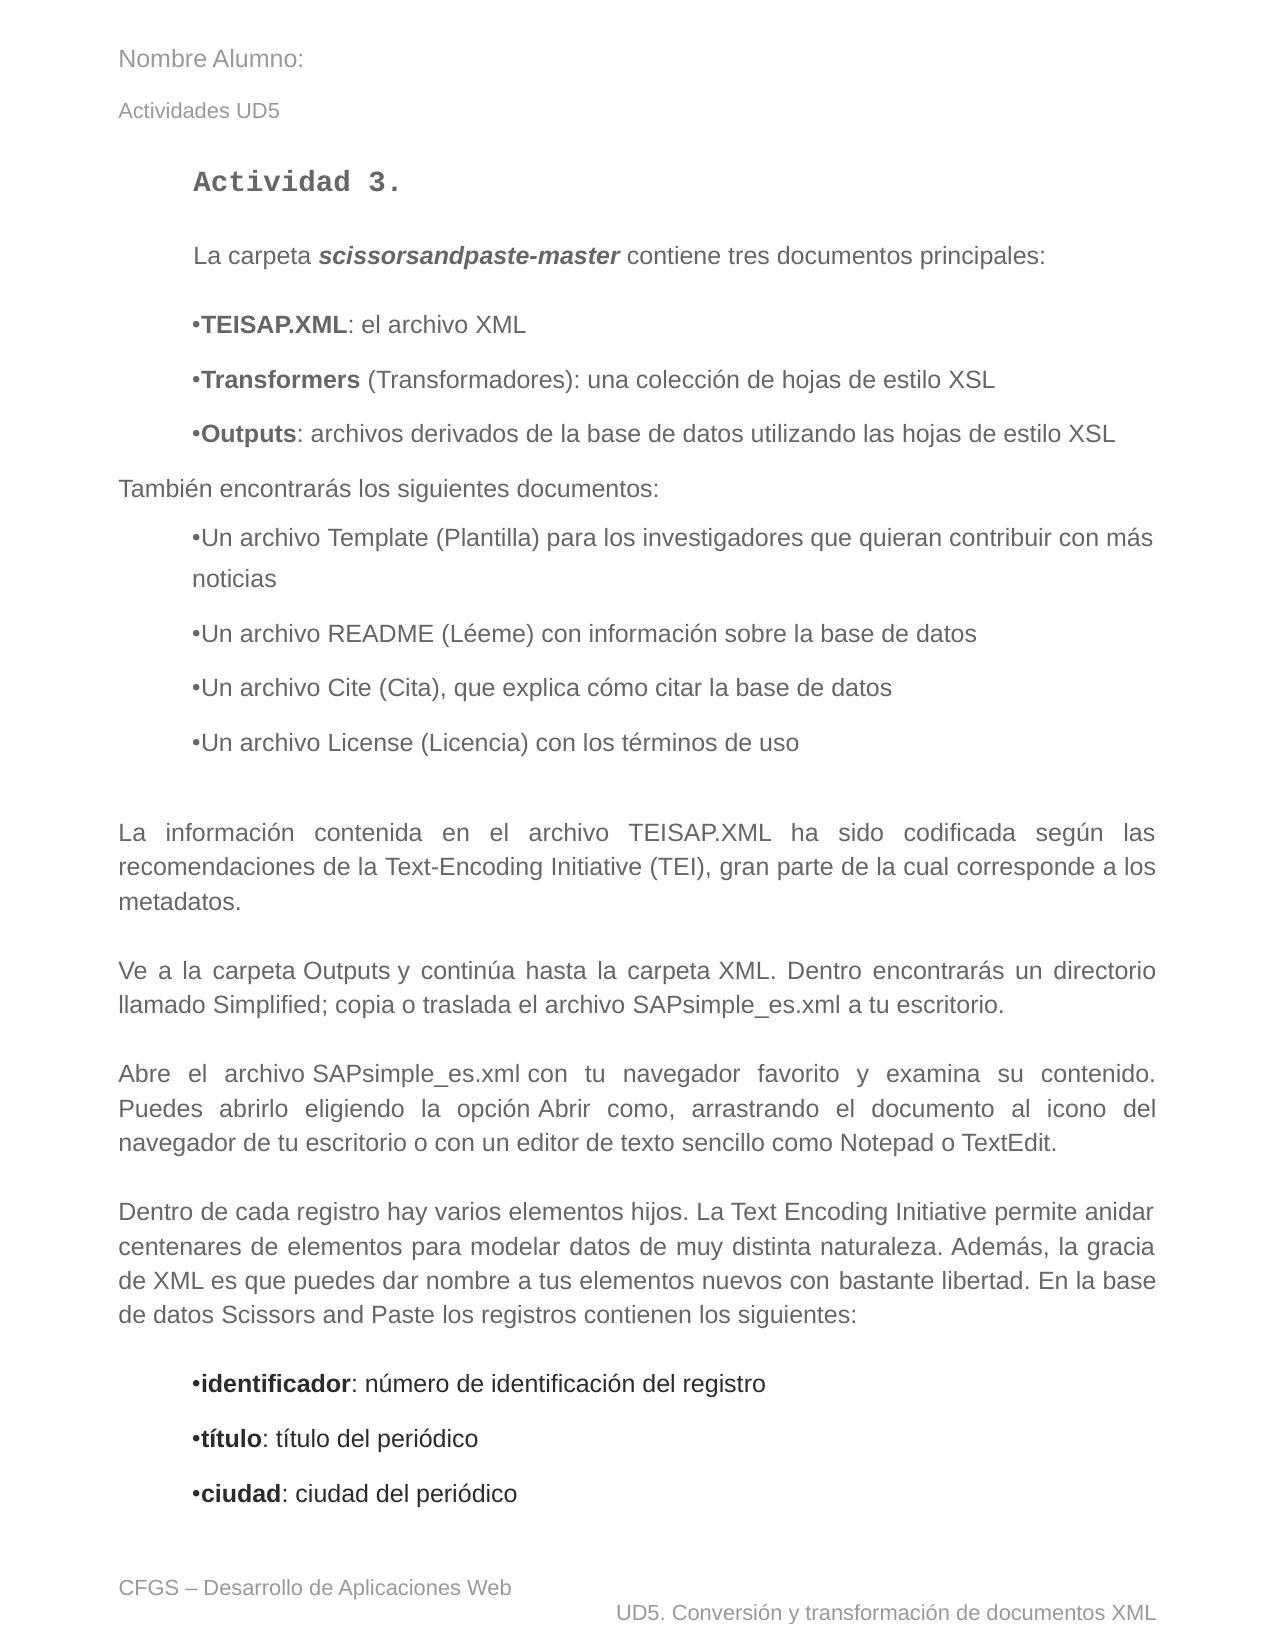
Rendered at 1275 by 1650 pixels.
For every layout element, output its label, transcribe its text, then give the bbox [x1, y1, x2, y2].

list título: título del periódico [118, 1424, 1157, 1453]
list Un archivo Cite (Cita), que explica cómo citar la base de datos [118, 673, 1157, 702]
list Un archivo Template (Plantilla) para los investigadores que quieran contribuir con más noticias [118, 523, 1157, 592]
subtitle Dentro de cada registro hay varios elementos hijos. La Text Encoding Initiative permite anidar centenares de elementos para modelar datos de muy distinta naturaleza. Además, la gracia de XML es que puedes dar nombre a tus elementos nuevos con bastante libertad. En la base de datos Scissors and Paste los registros contienen los siguientes: [118, 1197, 1157, 1329]
list Transformers (Transformadores): una colección de hojas de estilo XSL [118, 364, 1157, 393]
list Outputs: archivos derivados de la base de datos utilizando las hojas de estilo XSL [118, 419, 1157, 448]
list Un archivo README (Léeme) con información sobre la base de datos [118, 618, 1157, 647]
text La carpeta scissorsandpaste-master contiene tres documentos principales: [193, 241, 1157, 269]
list identificador: número de identificación del registro [118, 1369, 1157, 1398]
subtitle La información contenida en el archivo TEISAP.XML ha sido codificada según las recomendaciones de la Text-Encoding Initiative (TEI), gran parte de la cual corresponde a los metadatos. [118, 818, 1157, 915]
subtitle Actividad 3. [193, 167, 1157, 201]
list ciudad: ciudad del periódico [118, 1479, 1157, 1508]
list Un archivo License (Licencia) con los términos de uso [118, 728, 1157, 757]
subtitle Abre el archivo SAPsimple_es.xml con tu navegador favorito y examina su contenido. Puedes abrirlo eligiendo la opción Abrir como, arrastrando el documento al icono del navegador de tu escritorio o con un editor de texto sencillo como Notepad o TextEdit. [118, 1059, 1157, 1157]
subtitle Ve a la carpeta Outputs y continúa hasta la carpeta XML. Dentro encontrarás un directorio llamado Simplified; copia o traslada el archivo SAPsimple_es.xml a tu escritorio. [118, 956, 1157, 1019]
list TEISAP.XML: el archivo XML [118, 310, 1157, 338]
text También encontrarás los siguientes documentos: [118, 474, 1157, 503]
